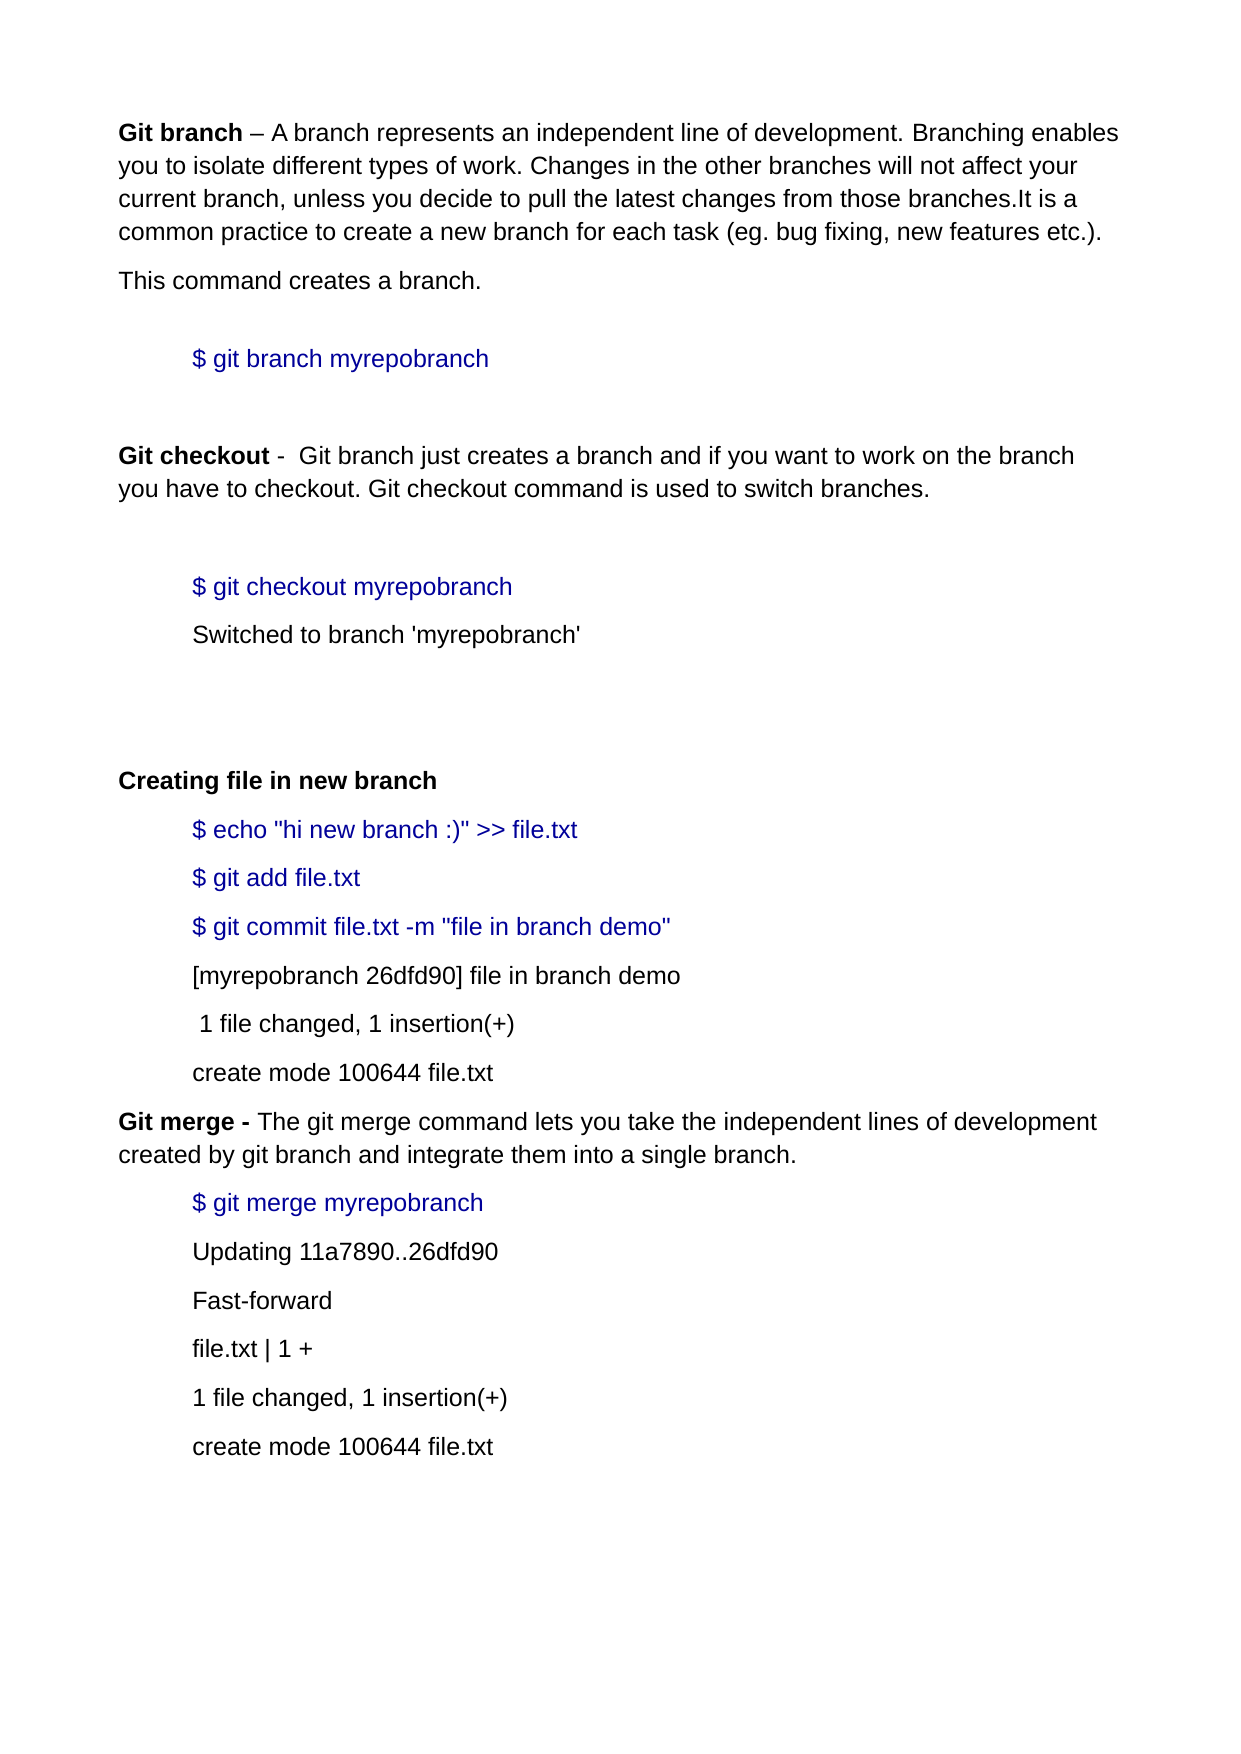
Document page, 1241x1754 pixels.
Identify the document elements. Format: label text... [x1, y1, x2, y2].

text 1 file changed, 1 insertion(+) [118, 1383, 1122, 1412]
text $ git merge myrepobranch [118, 1188, 1122, 1217]
text Git checkout - Git branch just creates a branch and if you want to work on the branch you have to checkout. Git checkout command is used to switch branches. [118, 441, 1122, 503]
text [myrepobranch 26dfd90] file in branch demo [118, 961, 1122, 989]
text Git branch – A branch represents an independent line of development. Branching enables you to isolate different types of work. Changes in the other branches will not affect your current branch, unless you decide to pull the latest changes from those branches.It is a common practice to create a new branch for each task (eg. bug fixing, new features etc.). [118, 118, 1122, 246]
text Git merge - The git merge command lets you take the independent lines of development created by git branch and integrate them into a single branch. [118, 1107, 1122, 1168]
text Creating file in new branch [118, 766, 1122, 795]
text Fast-forward [118, 1286, 1122, 1314]
text Updating 11a7890..26dfd90 [118, 1237, 1122, 1266]
text $ git add file.txt [118, 863, 1122, 892]
text $ git checkout myrepobranch [118, 572, 1122, 600]
text This command creates a branch. [118, 266, 1122, 294]
text $ git commit file.txt -m "file in branch demo" [118, 912, 1122, 941]
text $ git branch myrepobranch [118, 314, 1122, 373]
text create mode 100644 file.txt [118, 1058, 1122, 1087]
text file.txt | 1 + [118, 1334, 1122, 1363]
text $ echo "hi new branch :)" >> file.txt [118, 815, 1122, 843]
text 1 file changed, 1 insertion(+) [118, 1009, 1122, 1038]
text create mode 100644 file.txt [118, 1432, 1122, 1460]
text Switched to branch 'myrepobranch' [118, 620, 1122, 649]
